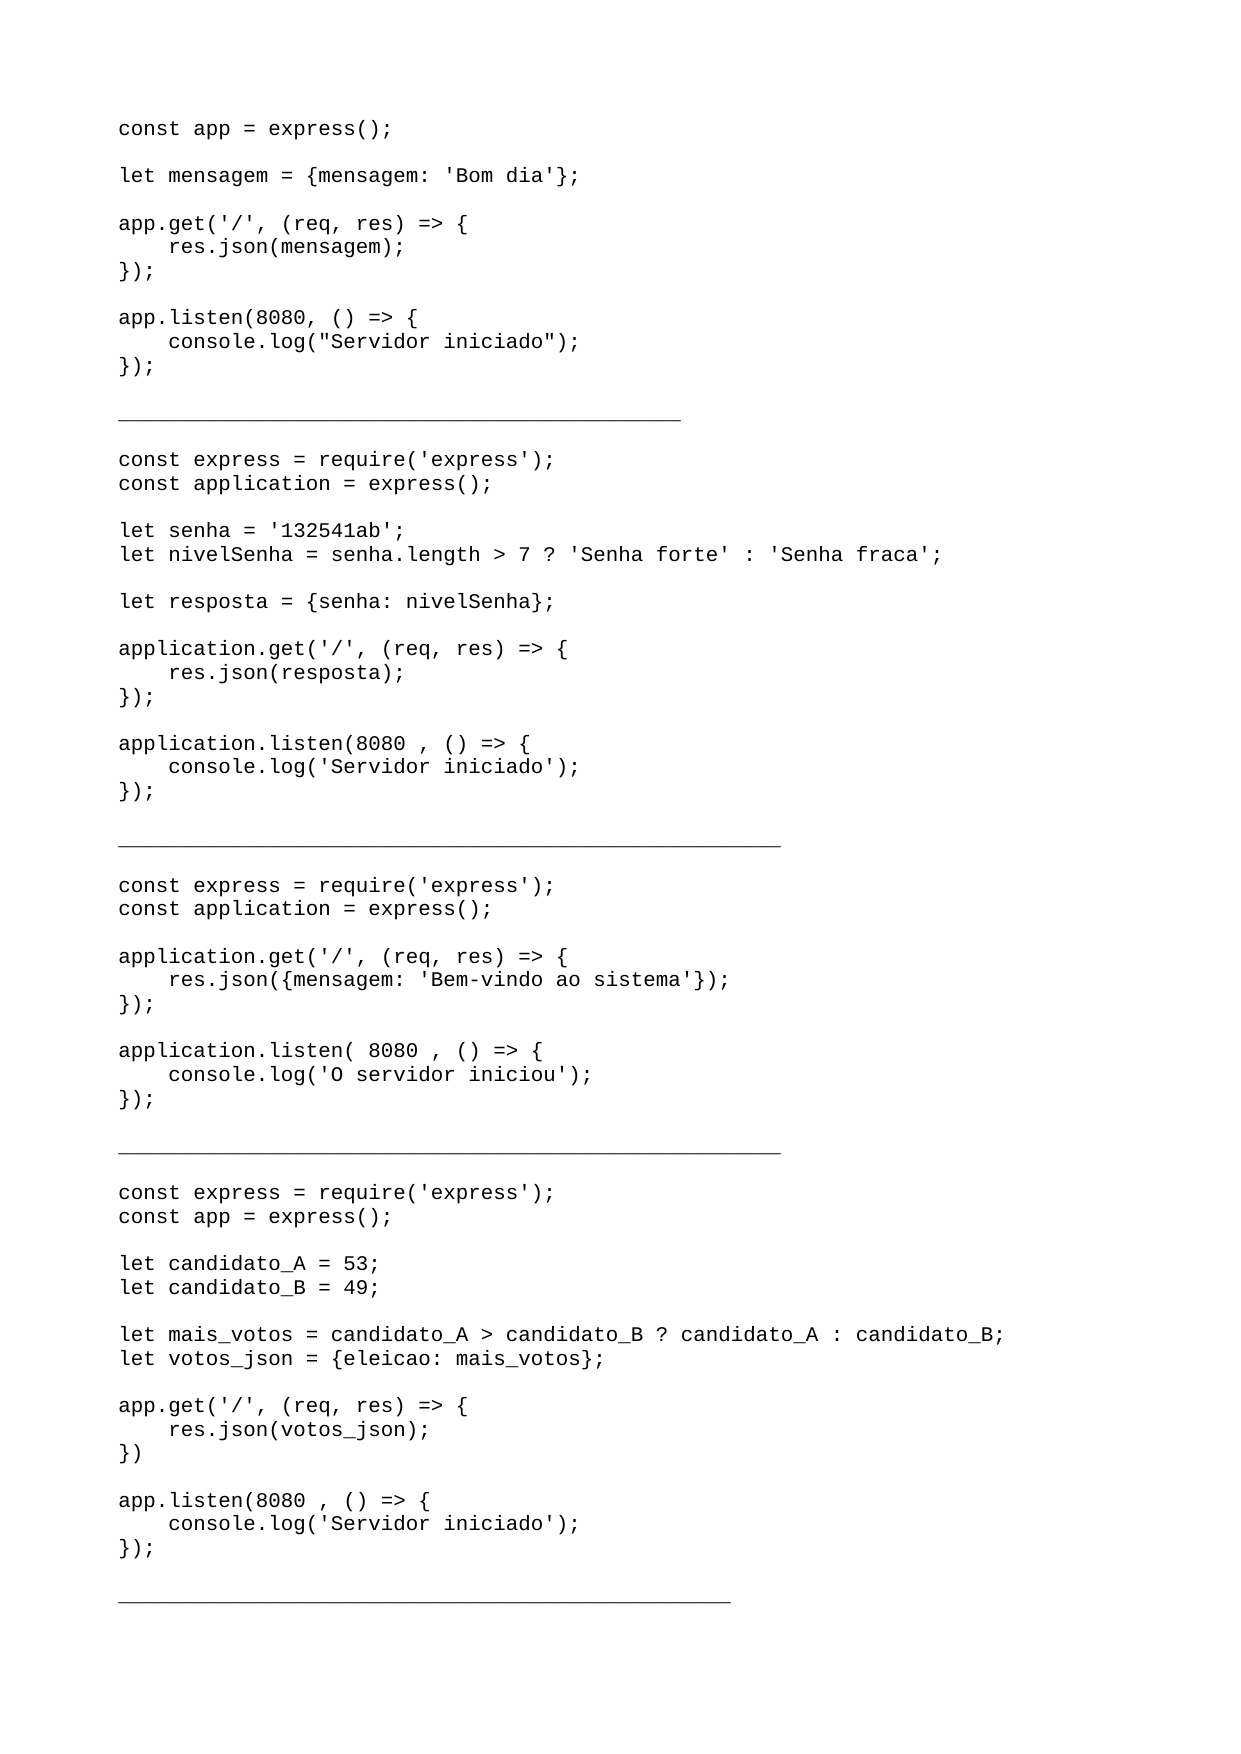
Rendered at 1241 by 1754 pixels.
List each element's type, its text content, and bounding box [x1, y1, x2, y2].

text console.log('Servidor iniciado'); [118, 1513, 1122, 1537]
text let candidato_A = 53; [118, 1253, 1122, 1277]
text const application = express(); [118, 473, 1122, 496]
text const express = require('express'); [118, 449, 1122, 473]
text res.json(mensagem); [118, 236, 1122, 260]
text }) [118, 1442, 1122, 1466]
text let mensagem = {mensagem: 'Bom dia'}; [118, 165, 1122, 189]
text _____________________________________________________ [118, 827, 1122, 851]
text const express = require('express'); [118, 1182, 1122, 1206]
text res.json(votos_json); [118, 1419, 1122, 1442]
text }); [118, 993, 1122, 1017]
text let nivelSenha = senha.length > 7 ? 'Senha forte' : 'Senha fraca'; [118, 544, 1122, 567]
text _________________________________________________ [118, 1584, 1122, 1608]
text let resposta = {senha: nivelSenha}; [118, 591, 1122, 615]
text let votos_json = {eleicao: mais_votos}; [118, 1348, 1122, 1371]
text }); [118, 1537, 1122, 1561]
text res.json(resposta); [118, 662, 1122, 686]
text application.get('/', (req, res) => { [118, 638, 1122, 662]
text console.log("Servidor iniciado"); [118, 331, 1122, 354]
text app.get('/', (req, res) => { [118, 1395, 1122, 1419]
text }); [118, 686, 1122, 709]
text }); [118, 1088, 1122, 1111]
text application.get('/', (req, res) => { [118, 946, 1122, 969]
text _____________________________________________ [118, 402, 1122, 426]
text application.listen( 8080 , () => { [118, 1040, 1122, 1064]
text res.json({mensagem: 'Bem-vindo ao sistema'}); [118, 969, 1122, 993]
text app.listen(8080, () => { [118, 307, 1122, 331]
text }); [118, 354, 1122, 378]
text }); [118, 260, 1122, 284]
text let mais_votos = candidato_A > candidato_B ? candidato_A : candidato_B; [118, 1324, 1122, 1348]
text let senha = '132541ab'; [118, 520, 1122, 544]
text console.log('O servidor iniciou'); [118, 1064, 1122, 1088]
text app.get('/', (req, res) => { [118, 213, 1122, 236]
text app.listen(8080 , () => { [118, 1489, 1122, 1513]
text console.log('Servidor iniciado'); [118, 757, 1122, 780]
text application.listen(8080 , () => { [118, 733, 1122, 757]
text }); [118, 780, 1122, 804]
text _____________________________________________________ [118, 1135, 1122, 1158]
text const express = require('express'); [118, 875, 1122, 898]
text const application = express(); [118, 898, 1122, 922]
text let candidato_B = 49; [118, 1277, 1122, 1300]
text const app = express(); [118, 1206, 1122, 1229]
text const app = express(); [118, 118, 1122, 142]
